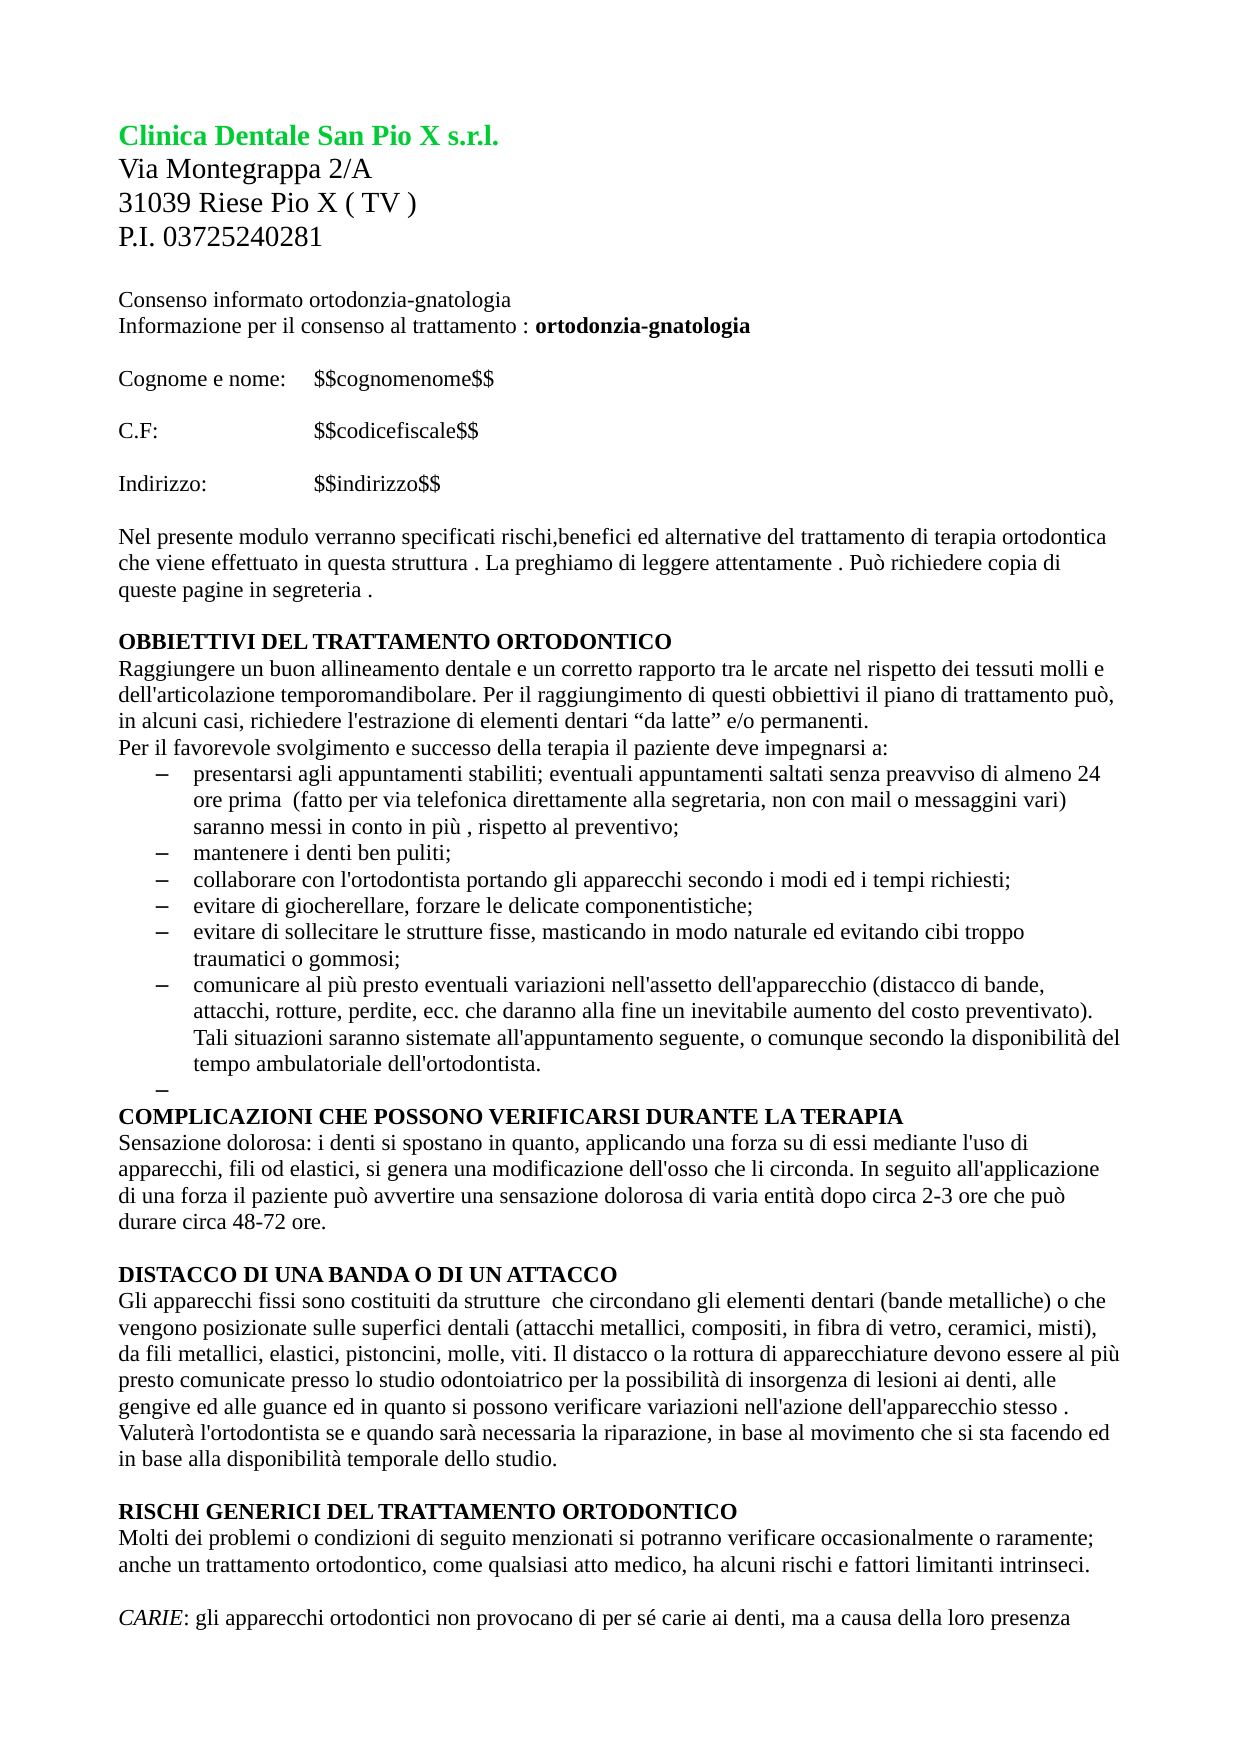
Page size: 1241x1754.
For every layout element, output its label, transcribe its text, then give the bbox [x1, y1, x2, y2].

text 31039 Riese Pio X ( TV ) [118, 185, 1122, 219]
text C.F: $$codicefiscale$$ [118, 418, 1122, 444]
text DISTACCO DI UNA BANDA O DI UN ATTACCO [118, 1261, 1122, 1287]
text COMPLICAZIONI CHE POSSONO VERIFICARSI DURANTE LA TERAPIA [118, 1103, 1122, 1129]
list mantenere i denti ben puliti; [156, 839, 1122, 866]
list collaborare con l'ortodontista portando gli apparecchi secondo i modi ed i tempi richiesti; [156, 866, 1122, 892]
text P.I. 03725240281 [118, 219, 1122, 252]
text Raggiungere un buon allineamento dentale e un corretto rapporto tra le arcate nel rispetto dei tessuti molli e dell'articolazione temporomandibolare. Per il raggiungimento di questi obbiettivi il piano di trattamento può, in alcuni casi, richiedere l'estrazione di elementi dentari “da latte” e/o permanenti. [118, 655, 1122, 734]
text Cognome e nome: $$cognomenome$$ [118, 365, 1122, 391]
text Indirizzo: $$indirizzo$$ [118, 470, 1122, 497]
list presentarsi agli appuntamenti stabiliti; eventuali appuntamenti saltati senza preavviso di almeno 24 ore prima (fatto per via telefonica direttamente alla segretaria, non con mail o messaggini vari) saranno messi in conto in più , rispetto al preventivo; [156, 760, 1122, 839]
text RISCHI GENERICI DEL TRATTAMENTO ORTODONTICO [118, 1498, 1122, 1524]
text Nel presente modulo verranno specificati rischi,benefici ed alternative del trattamento di terapia ortodontica che viene effettuato in questa struttura . La preghiamo di leggere attentamente . Può richiedere copia di queste pagine in segreteria . [118, 523, 1122, 602]
list evitare di sollecitare le strutture fisse, masticando in modo naturale ed evitando cibi troppo traumatici o gommosi; [156, 918, 1122, 971]
text Per il favorevole svolgimento e successo della terapia il paziente deve impegnarsi a: [118, 734, 1122, 760]
text Sensazione dolorosa: i denti si spostano in quanto, applicando una forza su di essi mediante l'uso di apparecchi, fili od elastici, si genera una modificazione dell'osso che li circonda. In seguito all'applicazione di una forza il paziente può avvertire una sensazione dolorosa di varia entità dopo circa 2-3 ore che può durare circa 48-72 ore. [118, 1129, 1122, 1234]
list evitare di giocherellare, forzare le delicate componentistiche; [156, 892, 1122, 918]
text Consenso informato ortodonzia-gnatologia [118, 286, 1122, 312]
text CARIE: gli apparecchi ortodontici non provocano di per sé carie ai denti, ma a causa della loro presenza [118, 1603, 1122, 1630]
text Informazione per il consenso al trattamento : ortodonzia-gnatologia [118, 312, 1122, 338]
text Gli apparecchi fissi sono costituiti da strutture che circondano gli elementi dentari (bande metalliche) o che vengono posizionate sulle superfici dentali (attacchi metallici, compositi, in fibra di vetro, ceramici, misti), da fili metallici, elastici, pistoncini, molle, viti. Il distacco o la rottura di apparecchiature devono essere al più presto comunicate presso lo studio odontoiatrico per la possibilità di insorgenza di lesioni ai denti, alle gengive ed alle guance ed in quanto si possono verificare variazioni nell'azione dell'apparecchio stesso . Valuterà l'ortodontista se e quando sarà necessaria la riparazione, in base al movimento che si sta facendo ed in base alla disponibilità temporale dello studio. [118, 1287, 1122, 1472]
text Via Montegrappa 2/A [118, 152, 1122, 185]
text Clinica Dentale San Pio X s.r.l. [118, 118, 1122, 152]
list comunicare al più presto eventuali variazioni nell'assetto dell'apparecchio (distacco di bande, attacchi, rotture, perdite, ecc. che daranno alla fine un inevitabile aumento del costo preventivato). Tali situazioni saranno sistemate all'appuntamento seguente, o comunque secondo la disponibilità del tempo ambulatoriale dell'ortodontista. [156, 971, 1122, 1076]
text OBBIETTIVI DEL TRATTAMENTO ORTODONTICO [118, 628, 1122, 655]
text Molti dei problemi o condizioni di seguito menzionati si potranno verificare occasionalmente o raramente; anche un trattamento ortodontico, come qualsiasi atto medico, ha alcuni rischi e fattori limitanti intrinseci. [118, 1524, 1122, 1577]
